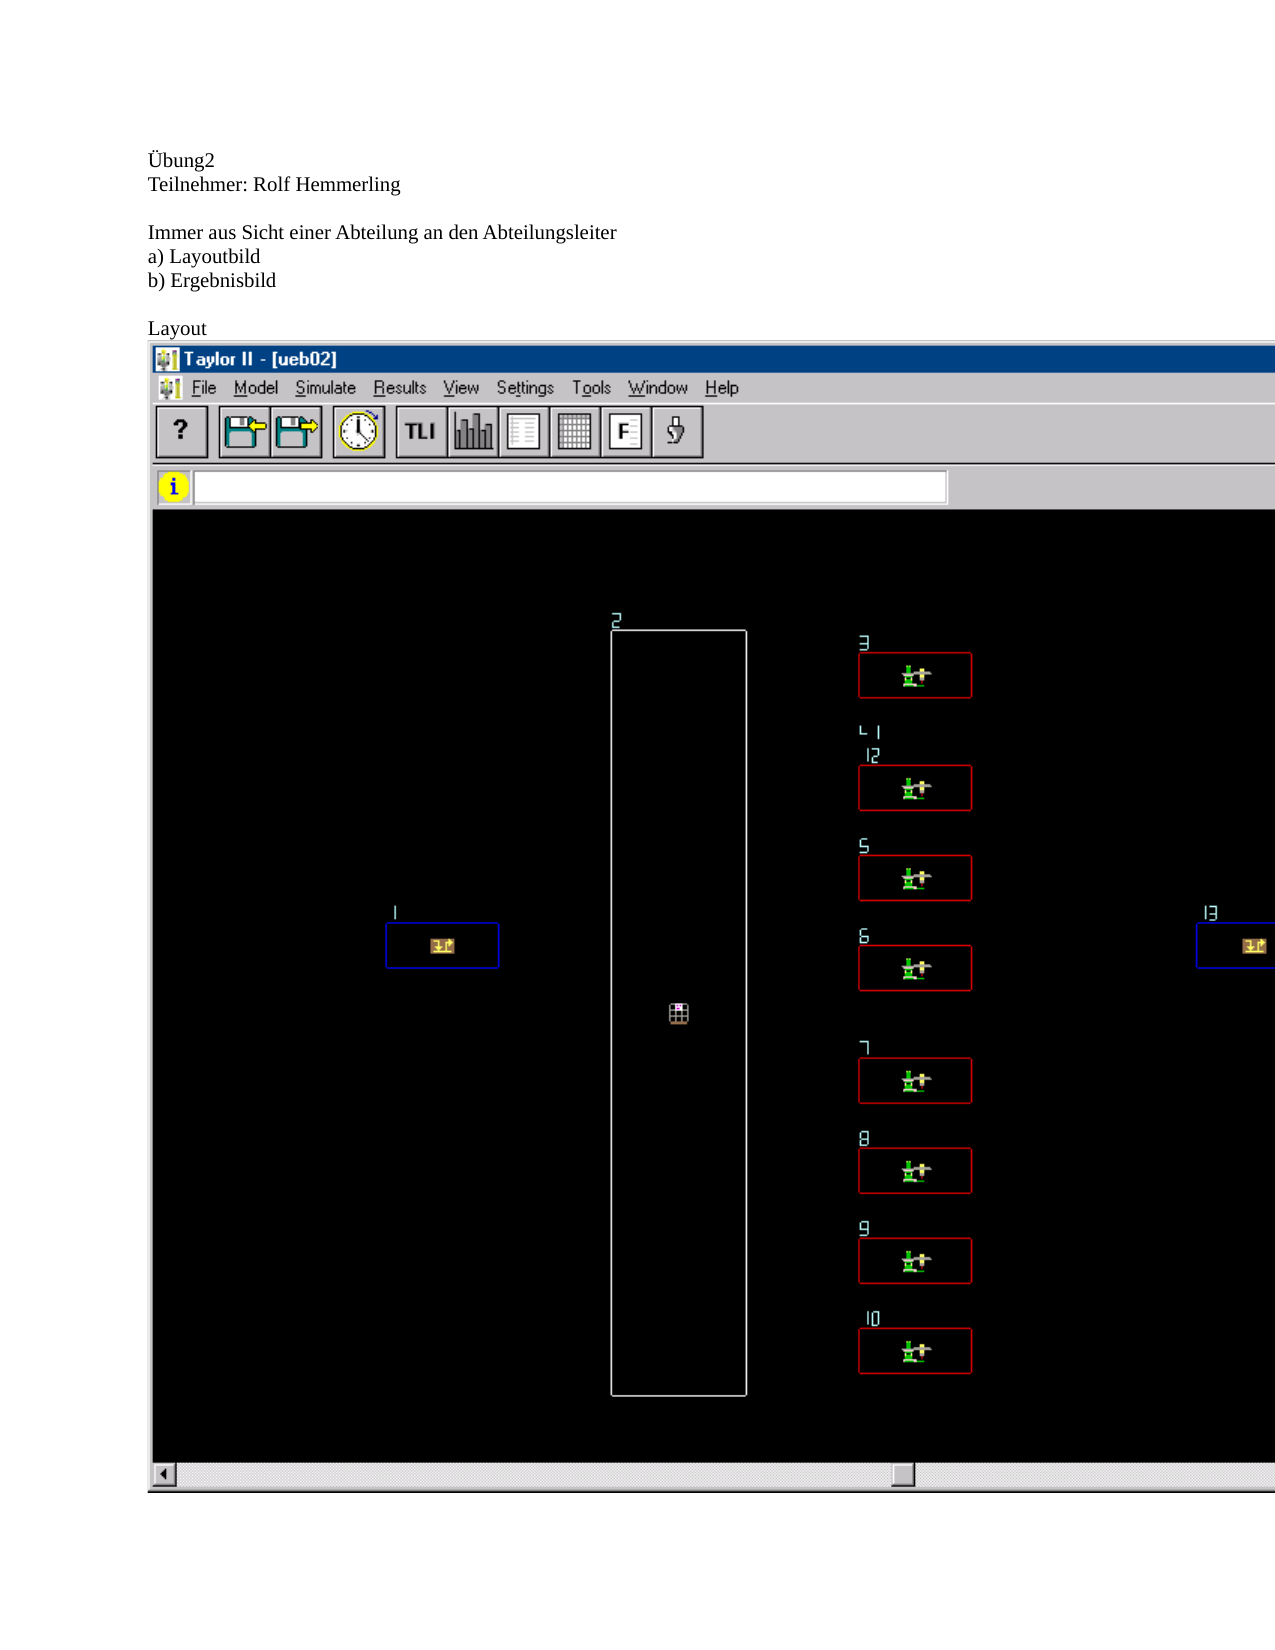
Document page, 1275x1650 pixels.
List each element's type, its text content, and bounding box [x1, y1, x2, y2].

text b) Ergebnisbild [148, 268, 1127, 292]
picture [147, 340, 1275, 1493]
text Immer aus Sicht einer Abteilung an den Abteilungsleiter [148, 220, 1127, 244]
text Teilnehmer: Rolf Hemmerling [148, 172, 1127, 196]
text Übung2 [148, 148, 1127, 172]
text Layout [148, 316, 1127, 340]
text a) Layoutbild [148, 244, 1127, 268]
